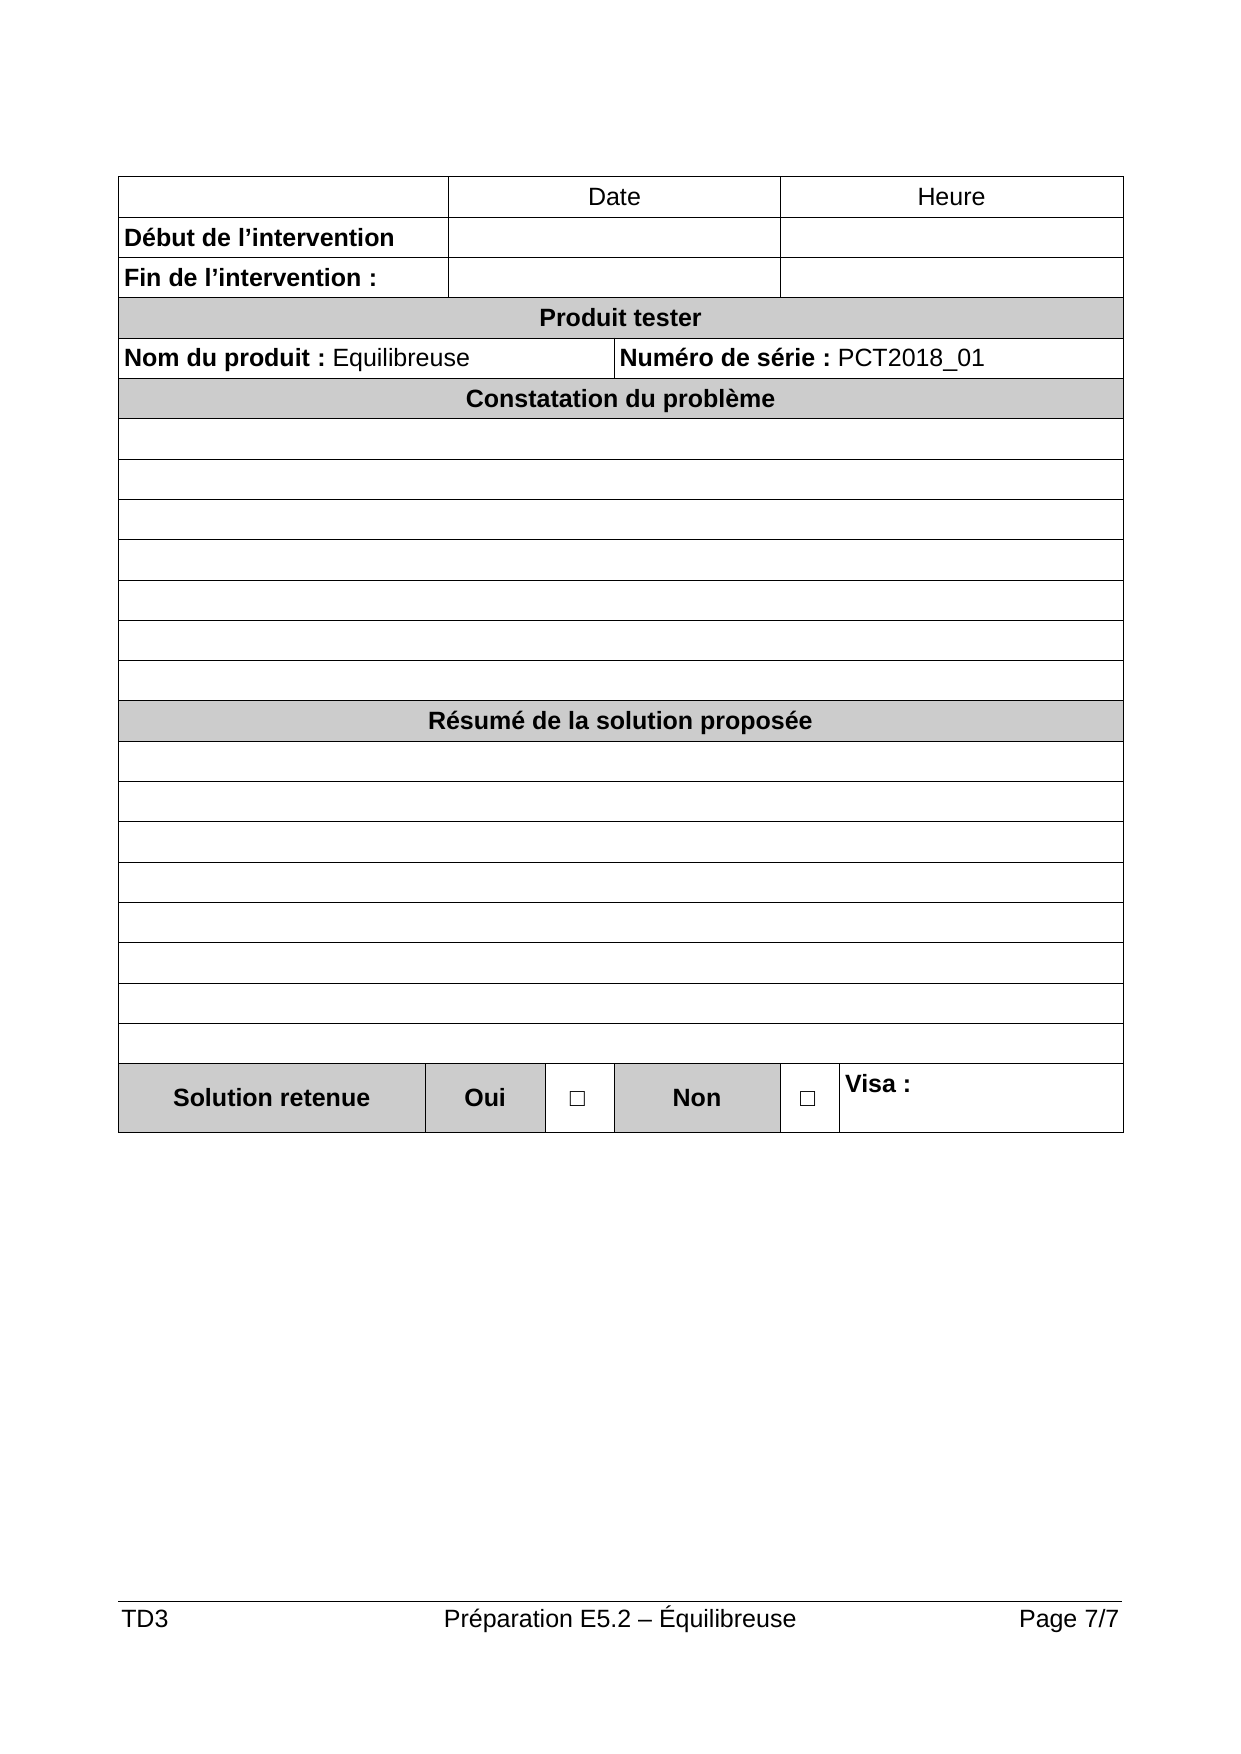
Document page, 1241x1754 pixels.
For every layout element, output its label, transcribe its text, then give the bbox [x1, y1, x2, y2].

table_cell Nom du produit : Equilibreuse [119, 339, 614, 378]
table_cell [781, 218, 1123, 257]
table_cell [781, 258, 1123, 297]
table_cell Constatation du problème [119, 379, 1123, 418]
table_cell [119, 460, 1123, 499]
table_cell [119, 863, 1123, 902]
table_cell □ [781, 1064, 839, 1132]
table_cell [119, 540, 1123, 579]
table_cell [119, 621, 1123, 660]
table_cell [119, 177, 448, 217]
table_cell Résumé de la solution proposée [119, 701, 1123, 741]
table_cell Produit tester [119, 298, 1123, 338]
table_cell [119, 419, 1123, 458]
table_cell [119, 822, 1123, 862]
table_cell [449, 258, 780, 297]
table_cell [119, 661, 1123, 700]
table_cell Oui [426, 1064, 545, 1132]
table_cell Solution retenue [119, 1064, 425, 1132]
table_cell Heure [781, 177, 1123, 217]
table_cell □ [546, 1064, 614, 1132]
table_cell [119, 500, 1123, 539]
table_cell Non [615, 1064, 780, 1132]
table_cell [119, 943, 1123, 983]
table_cell Numéro de série : PCT2018_01 [615, 339, 1123, 378]
table_cell Fin de l’intervention : [119, 258, 448, 297]
table_cell Début de l’intervention [119, 218, 448, 257]
table_cell [119, 782, 1123, 821]
table_cell [119, 984, 1123, 1023]
table_cell [119, 581, 1123, 620]
table_cell Visa : [840, 1064, 1123, 1132]
table_cell [119, 742, 1123, 781]
table_cell [119, 903, 1123, 942]
table_cell Date [449, 177, 780, 217]
table_cell [119, 1024, 1123, 1063]
table_cell [449, 218, 780, 257]
